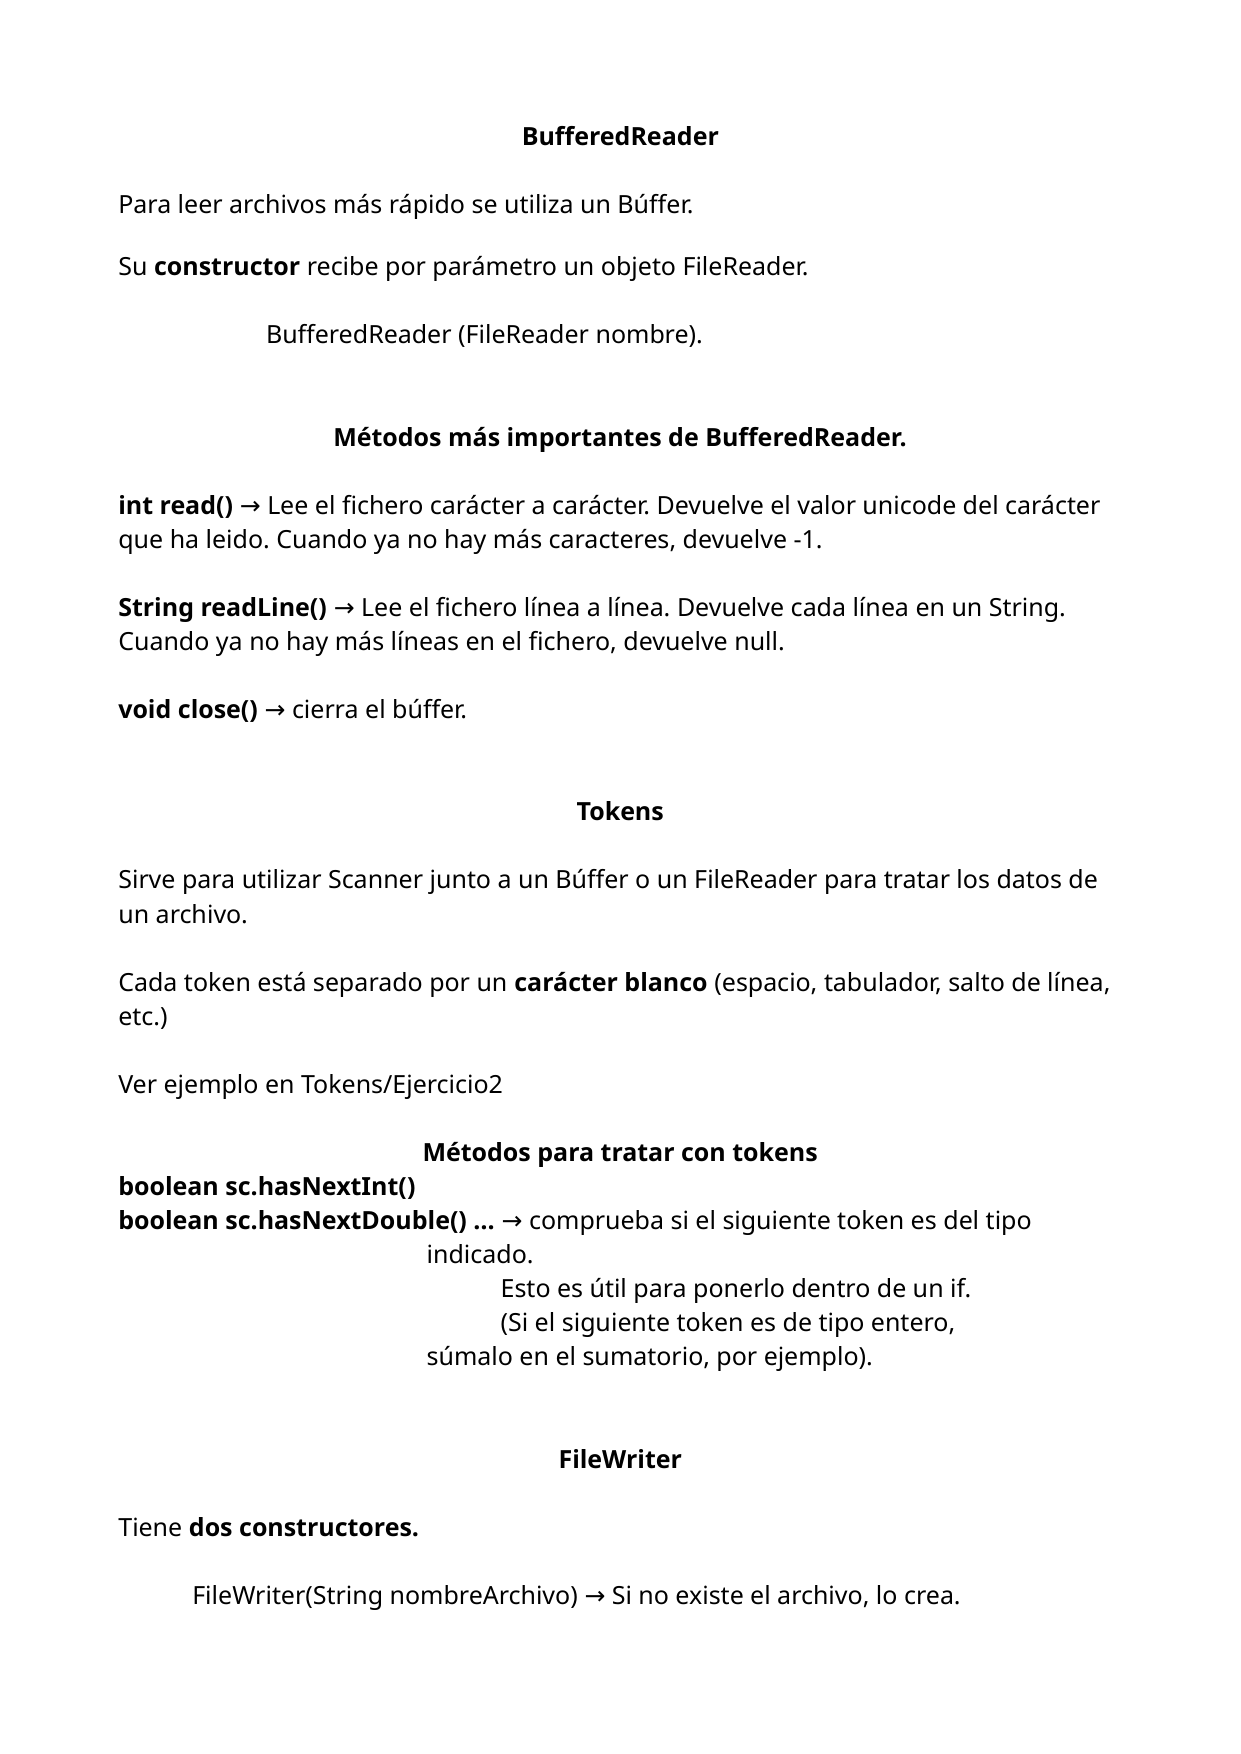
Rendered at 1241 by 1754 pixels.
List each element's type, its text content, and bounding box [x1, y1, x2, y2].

text boolean sc.hasNextDouble() … → comprueba si el siguiente token es del tipo indicado. [118, 1203, 1122, 1271]
text (Si el siguiente token es de tipo entero, súmalo en el sumatorio, por ejemplo). [118, 1305, 1122, 1373]
text Su constructor recibe por parámetro un objeto FileReader. [118, 249, 1122, 283]
text Tokens [118, 794, 1122, 828]
text int read() → Lee el fichero carácter a carácter. Devuelve el valor unicode del carácter que ha leido. Cuando ya no hay más caracteres, devuelve -1. [118, 487, 1122, 556]
text Tiene dos constructores. [118, 1509, 1122, 1543]
text Métodos para tratar con tokens [118, 1135, 1122, 1169]
text boolean sc.hasNextInt() [118, 1169, 1122, 1203]
text Para leer archivos más rápido se utiliza un Búffer. [118, 186, 1122, 220]
text Métodos más importantes de BufferedReader. [118, 419, 1122, 453]
text BufferedReader [118, 118, 1122, 152]
text BufferedReader (FileReader nombre). [118, 317, 1122, 351]
text Ver ejemplo en Tokens/Ejercicio2 [118, 1067, 1122, 1101]
text Sirve para utilizar Scanner junto a un Búffer o un FileReader para tratar los datos de un archivo. [118, 862, 1122, 930]
text Esto es útil para ponerlo dentro de un if. [118, 1271, 1122, 1305]
text FileWriter [118, 1441, 1122, 1475]
text FileWriter(String nombreArchivo) → Si no existe el archivo, lo crea. [118, 1577, 1122, 1612]
text void close() → cierra el búffer. [118, 692, 1122, 726]
text String readLine() → Lee el fichero línea a línea. Devuelve cada línea en un String. Cuando ya no hay más líneas en el fichero, devuelve null. [118, 590, 1122, 658]
text Cada token está separado por un carácter blanco (espacio, tabulador, salto de línea, etc.) [118, 964, 1122, 1032]
